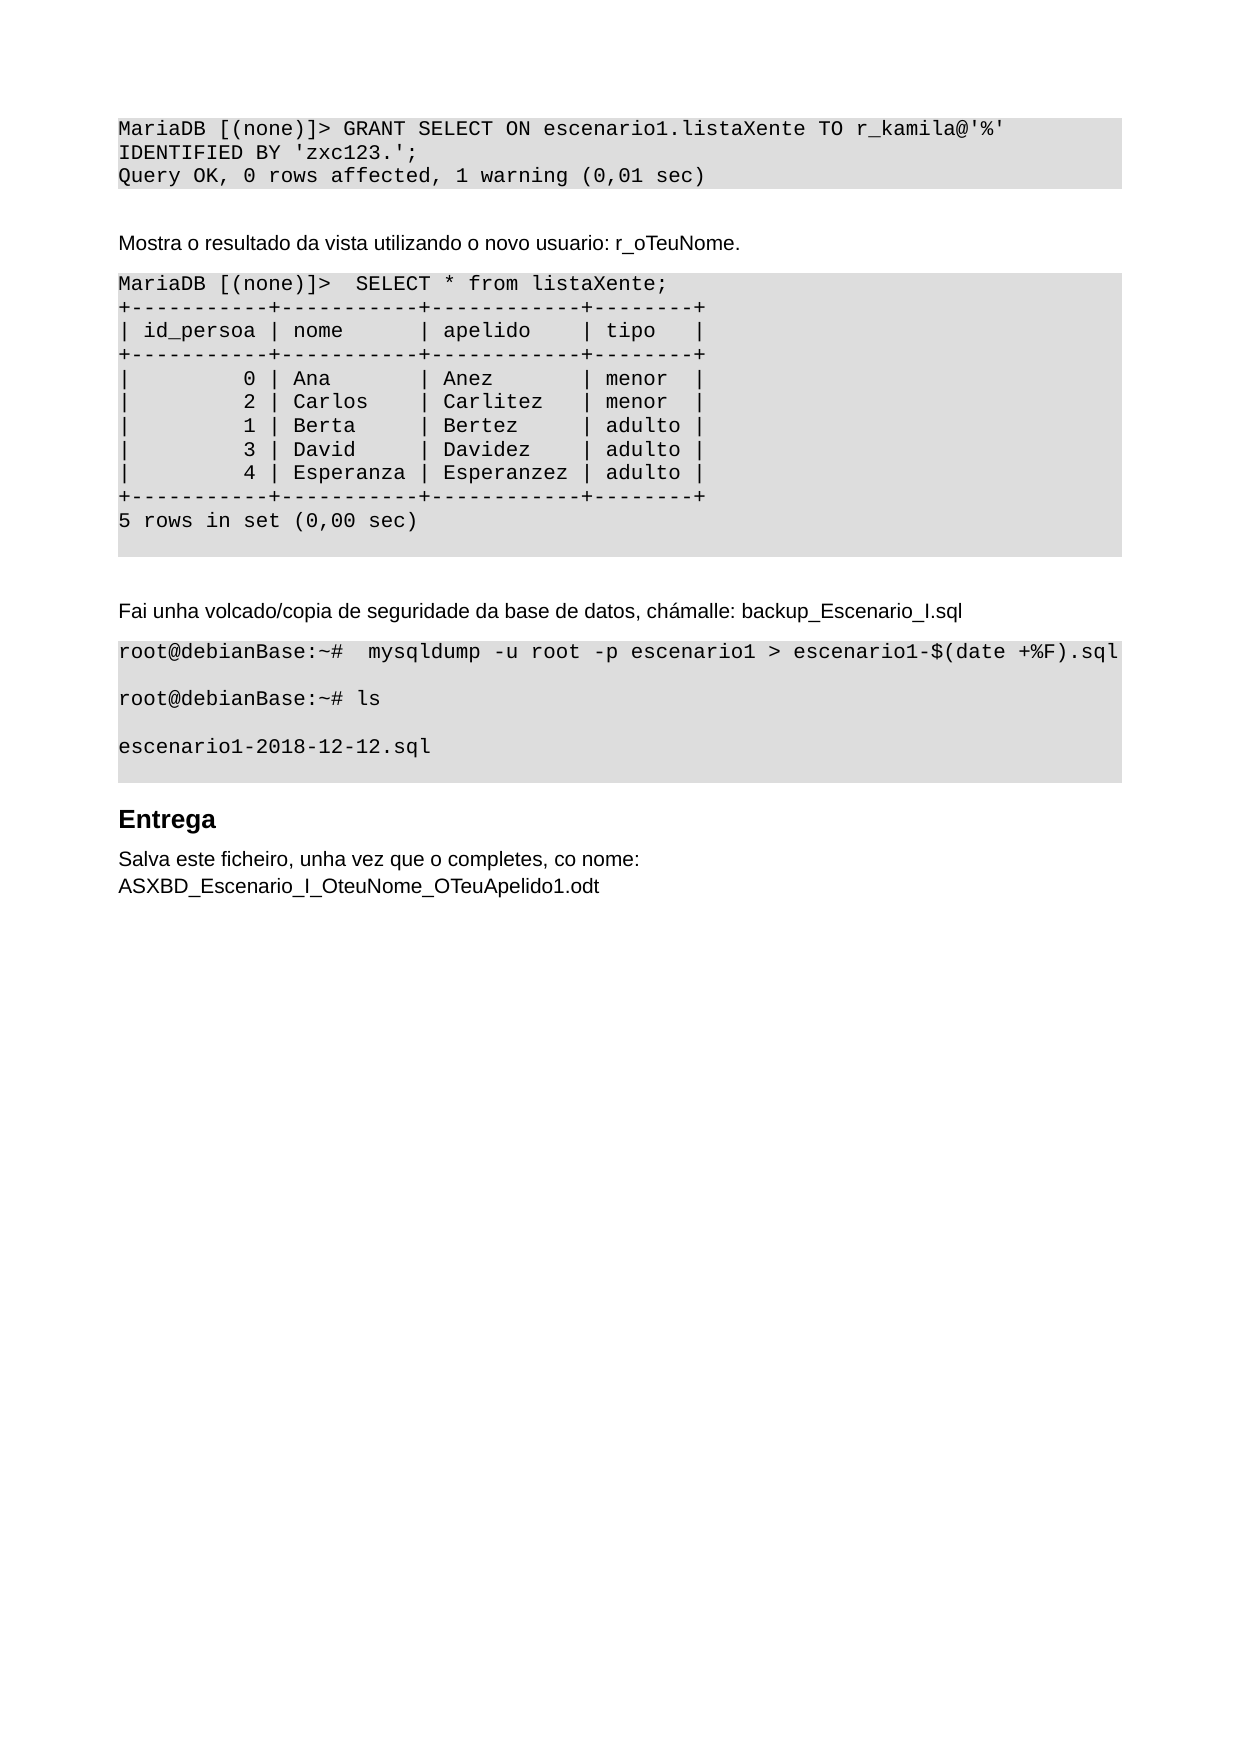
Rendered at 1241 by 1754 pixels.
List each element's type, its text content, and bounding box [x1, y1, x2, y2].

text | 1 | Berta | Bertez | adulto | [118, 415, 1122, 439]
text root@debianBase:~# ls [118, 688, 1122, 712]
text Fai unha volcado/copia de seguridade da base de datos, chámalle: backup_Escenario_I.sql [118, 599, 1122, 623]
subtitle Entrega [118, 804, 1122, 834]
text Query OK, 0 rows affected, 1 warning (0,01 sec) [118, 165, 1122, 189]
text +-----------+-----------+------------+--------+ [118, 297, 1122, 321]
text Mostra o resultado da vista utilizando o novo usuario: r_oTeuNome. [118, 231, 1122, 255]
text MariaDB [(none)]> SELECT * from listaXente; [118, 273, 1122, 297]
text | id_persoa | nome | apelido | tipo | [118, 321, 1122, 344]
text +-----------+-----------+------------+--------+ [118, 344, 1122, 368]
text | 4 | Esperanza | Esperanzez | adulto | [118, 462, 1122, 486]
text | 3 | David | Davidez | adulto | [118, 439, 1122, 462]
text escenario1-2018-12-12.sql [118, 736, 1122, 759]
text +-----------+-----------+------------+--------+ [118, 486, 1122, 510]
text MariaDB [(none)]> GRANT SELECT ON escenario1.listaXente TO r_kamila@'%' IDENTIFIED BY 'zxc123.'; [118, 118, 1122, 165]
text | 2 | Carlos | Carlitez | menor | [118, 391, 1122, 415]
text 5 rows in set (0,00 sec) [118, 510, 1122, 533]
text | 0 | Ana | Anez | menor | [118, 368, 1122, 391]
text root@debianBase:~# mysqldump -u root -p escenario1 > escenario1-$(date +%F).sql [118, 641, 1122, 665]
text Salva este ficheiro, unha vez que o completes, co nome: ASXBD_Escenario_I_OteuNome_OTeuApelido1.odt [118, 847, 1122, 898]
